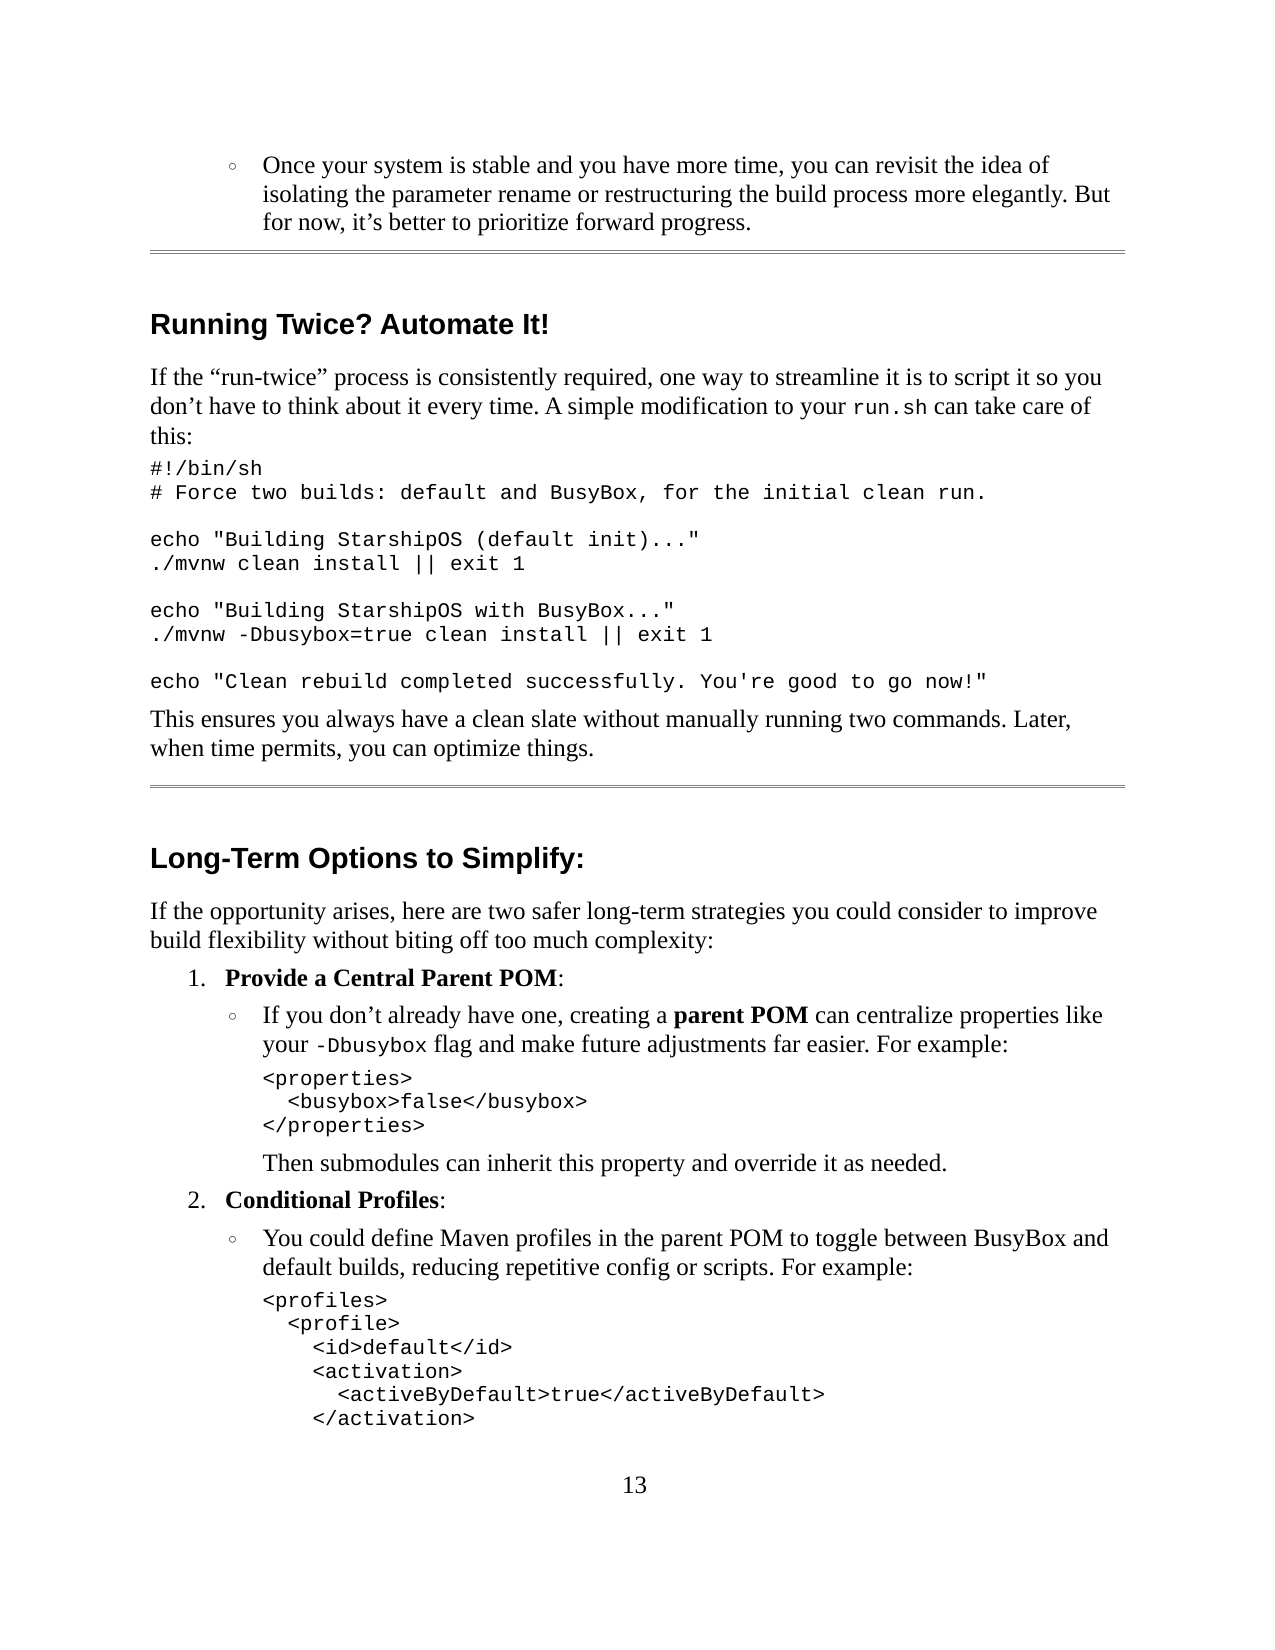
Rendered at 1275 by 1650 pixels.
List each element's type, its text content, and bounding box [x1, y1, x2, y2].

list </properties> [225, 1115, 1125, 1139]
list </activation> [225, 1408, 1125, 1432]
text ./mvnw -Dbusybox=true clean install || exit 1 [150, 624, 1125, 648]
list You could define Maven profiles in the parent POM to toggle between BusyBox and default builds, reducing repetitive config or scripts. For example: [225, 1223, 1125, 1281]
text echo "Building StarshipOS (default init)..." [150, 529, 1125, 553]
text If the “run-twice” process is consistently required, one way to streamline it is to script it so you don’t have to think about it every time. A simple modification to your run.sh can take care of this: [150, 362, 1125, 449]
list Once your system is stable and you have more time, you can revisit the idea of isolating the parameter rename or restructuring the build process more elegantly. But for now, it’s better to prioritize forward progress. [225, 150, 1125, 236]
list <busybox>false</busybox> [225, 1092, 1125, 1115]
subtitle Long-Term Options to Simplify: [150, 841, 1125, 875]
list Then submodules can inherit this property and override it as needed. [225, 1148, 1125, 1177]
list <activation> [225, 1361, 1125, 1384]
list <profile> [225, 1313, 1125, 1337]
text echo "Clean rebuild completed successfully. You're good to go now!" [150, 671, 1125, 695]
list <activeByDefault>true</activeByDefault> [225, 1384, 1125, 1408]
list <id>default</id> [225, 1337, 1125, 1361]
text #!/bin/sh [150, 458, 1125, 482]
text # Force two builds: default and BusyBox, for the initial clean run. [150, 482, 1125, 506]
list Provide a Central Parent POM: [187, 963, 1125, 992]
list <profiles> [225, 1290, 1125, 1313]
text echo "Building StarshipOS with BusyBox..." [150, 600, 1125, 624]
text ./mvnw clean install || exit 1 [150, 553, 1125, 577]
list Conditional Profiles: [187, 1186, 1125, 1214]
subtitle Running Twice? Automate It! [150, 307, 1125, 341]
list <properties> [225, 1068, 1125, 1092]
text If the opportunity arises, here are two safer long-term strategies you could consider to improve build flexibility without biting off too much complexity: [150, 896, 1125, 954]
list If you don’t already have one, creating a parent POM can centralize properties like your -Dbusybox flag and make future adjustments far easier. For example: [225, 1001, 1125, 1059]
text This ensures you always have a clean slate without manually running two commands. Later, when time permits, you can optimize things. [150, 704, 1125, 761]
